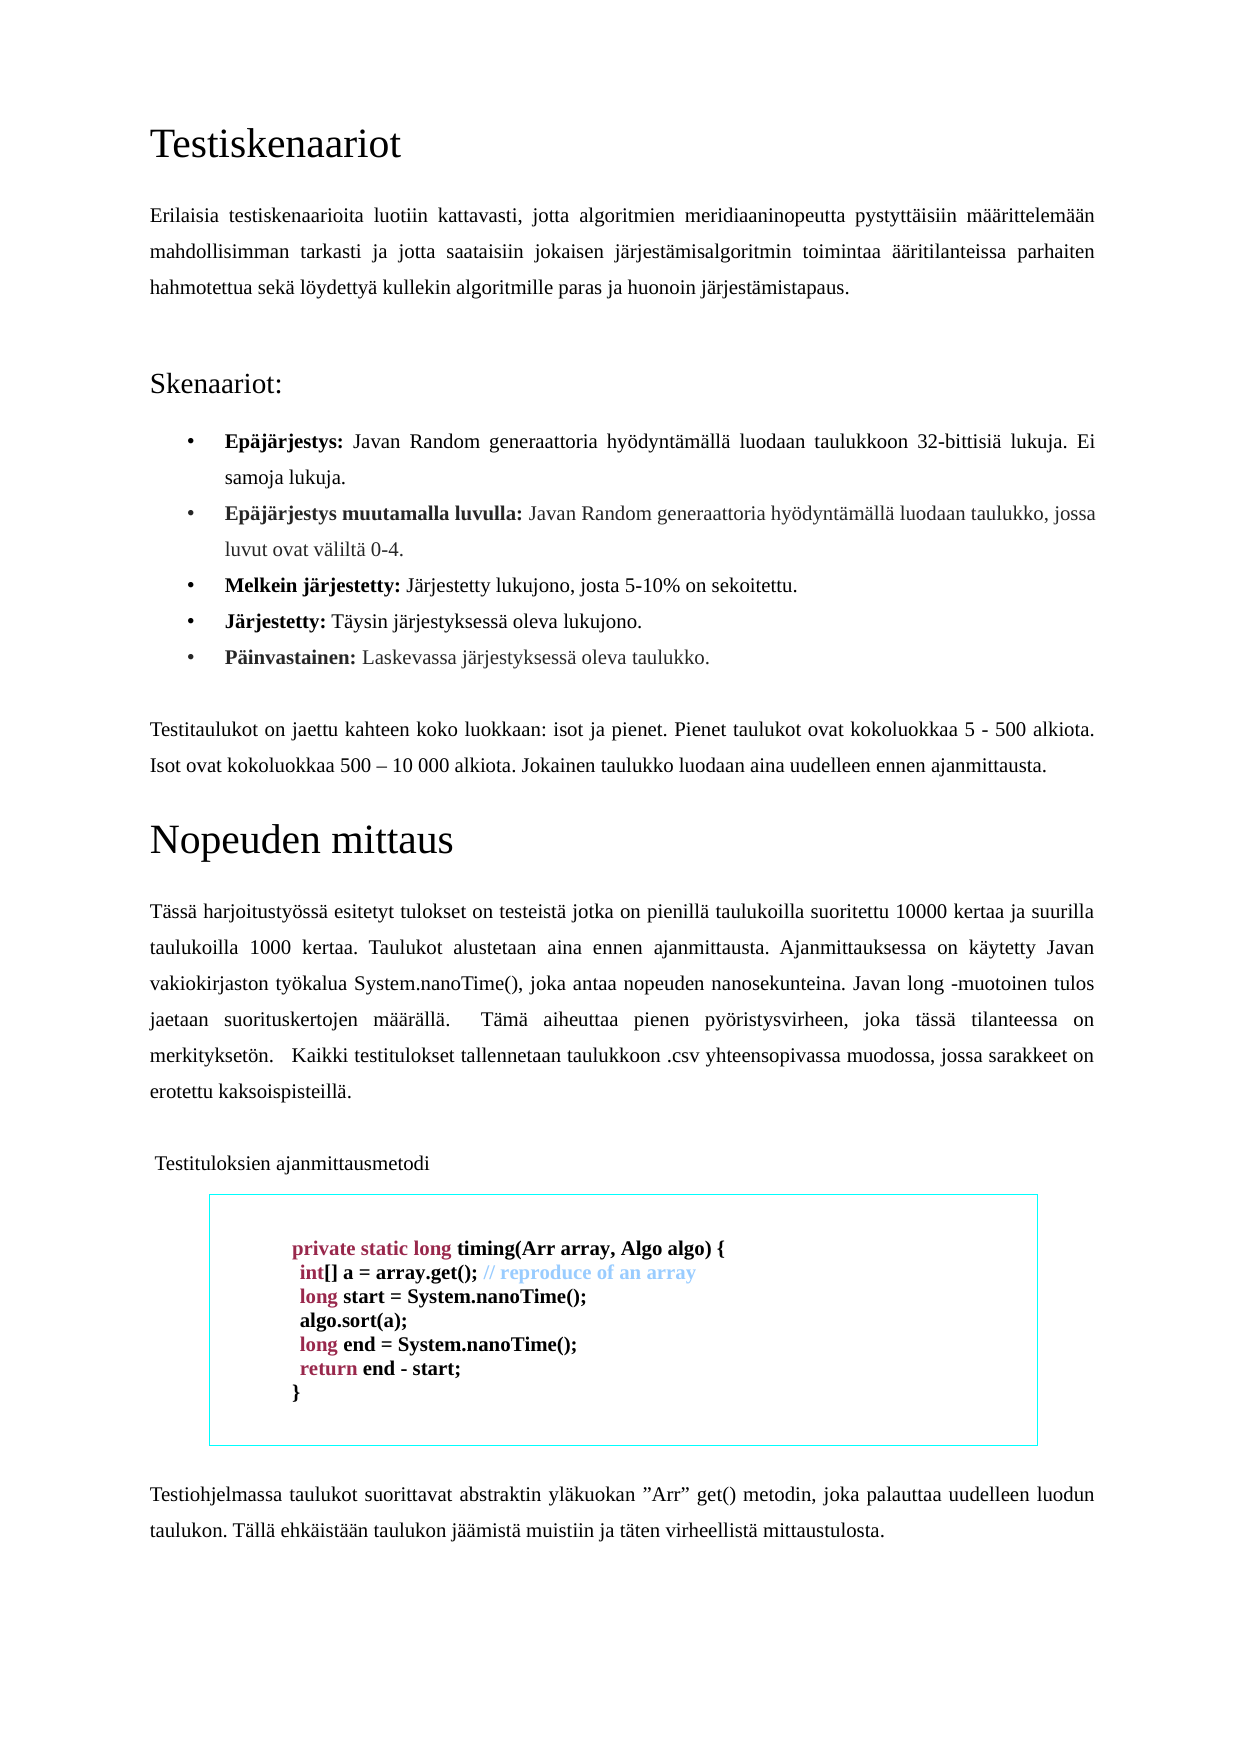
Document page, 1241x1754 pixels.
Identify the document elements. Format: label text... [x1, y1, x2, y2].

text return end - start; [210, 1314, 1037, 1339]
text Erilaisia testiskenaarioita luotiin kattavasti, jotta algoritmien meridiaaninopeutta pystyttäisiin määrittelemään mahdollisimman tarkasti ja jotta saataisiin jokaisen järjestämisalgoritmin toimintaa ääritilanteissa parhaiten hahmotettua sekä löydettyä kullekin algoritmille paras ja huonoin järjestämistapaus. [149, 202, 1096, 299]
text long end = System.nanoTime(); [210, 1291, 1037, 1314]
list Epäjärjestys: Javan Random generaattoria hyödyntämällä luodaan taulukkoon 32-bittisiä lukuja. Ei samoja lukuja. [187, 429, 1096, 489]
text } [210, 1339, 1037, 1445]
list Melkein järjestetty: Järjestetty lukujono, josta 5-10% on sekoitettu. [187, 573, 1096, 597]
list Epäjärjestys muutamalla luvulla: Javan Random generaattoria hyödyntämällä luodaan taulukko, jossa luvut ovat väliltä 0-4. [187, 501, 1096, 561]
text Testiohjelmassa taulukot suorittavat abstraktin yläkuokan ”Arr” get() metodin, joka palauttaa uudelleen luodun taulukon. Tällä ehkäistään taulukon jäämistä muistiin ja täten virheellistä mittaustulosta. [149, 1482, 1096, 1542]
subtitle Nopeuden mittaus [149, 814, 1096, 862]
text Testitaulukot on jaettu kahteen koko luokkaan: isot ja pienet. Pienet taulukot ovat kokoluokkaa 5 - 500 alkiota. Isot ovat kokoluokkaa 500 – 10 000 alkiota. Jokainen taulukko luodaan aina uudelleen ennen ajanmittausta. [149, 717, 1096, 777]
subtitle Skenaariot: [149, 366, 1096, 399]
text algo.sort(a); [210, 1266, 1037, 1291]
text int[] a = array.get(); // reproduce of an array [210, 1218, 1037, 1242]
list Päinvastainen: Laskevassa järjestyksessä oleva taulukko. [187, 645, 1096, 669]
text long start = System.nanoTime(); [210, 1242, 1037, 1266]
list Järjestetty: Täysin järjestyksessä oleva lukujono. [187, 609, 1096, 633]
text Tässä harjoitustyössä esitetyt tulokset on testeistä jotka on pienillä taulukoilla suoritettu 10000 kertaa ja suurilla taulukoilla 1000 kertaa. Taulukot alustetaan aina ennen ajanmittausta. Ajanmittauksessa on käytetty Javan vakiokirjaston työkalua System.nanoTime(), joka antaa nopeuden nanosekunteina. Javan long -muotoinen tulos jaetaan suorituskertojen määrällä. Tämä aiheuttaa pienen pyöristysvirheen, joka tässä tilanteessa on merkityksetön. Kaikki testitulokset tallennetaan taulukkoon .csv yhteensopivassa muodossa, jossa sarakkeet on erotettu kaksoispisteillä. [149, 898, 1096, 1103]
text Testituloksien ajanmittausmetodi [149, 1151, 1096, 1175]
text private static long timing(Arr array, Algo algo) { [210, 1195, 1037, 1218]
subtitle Testiskenaariot [149, 118, 1096, 166]
